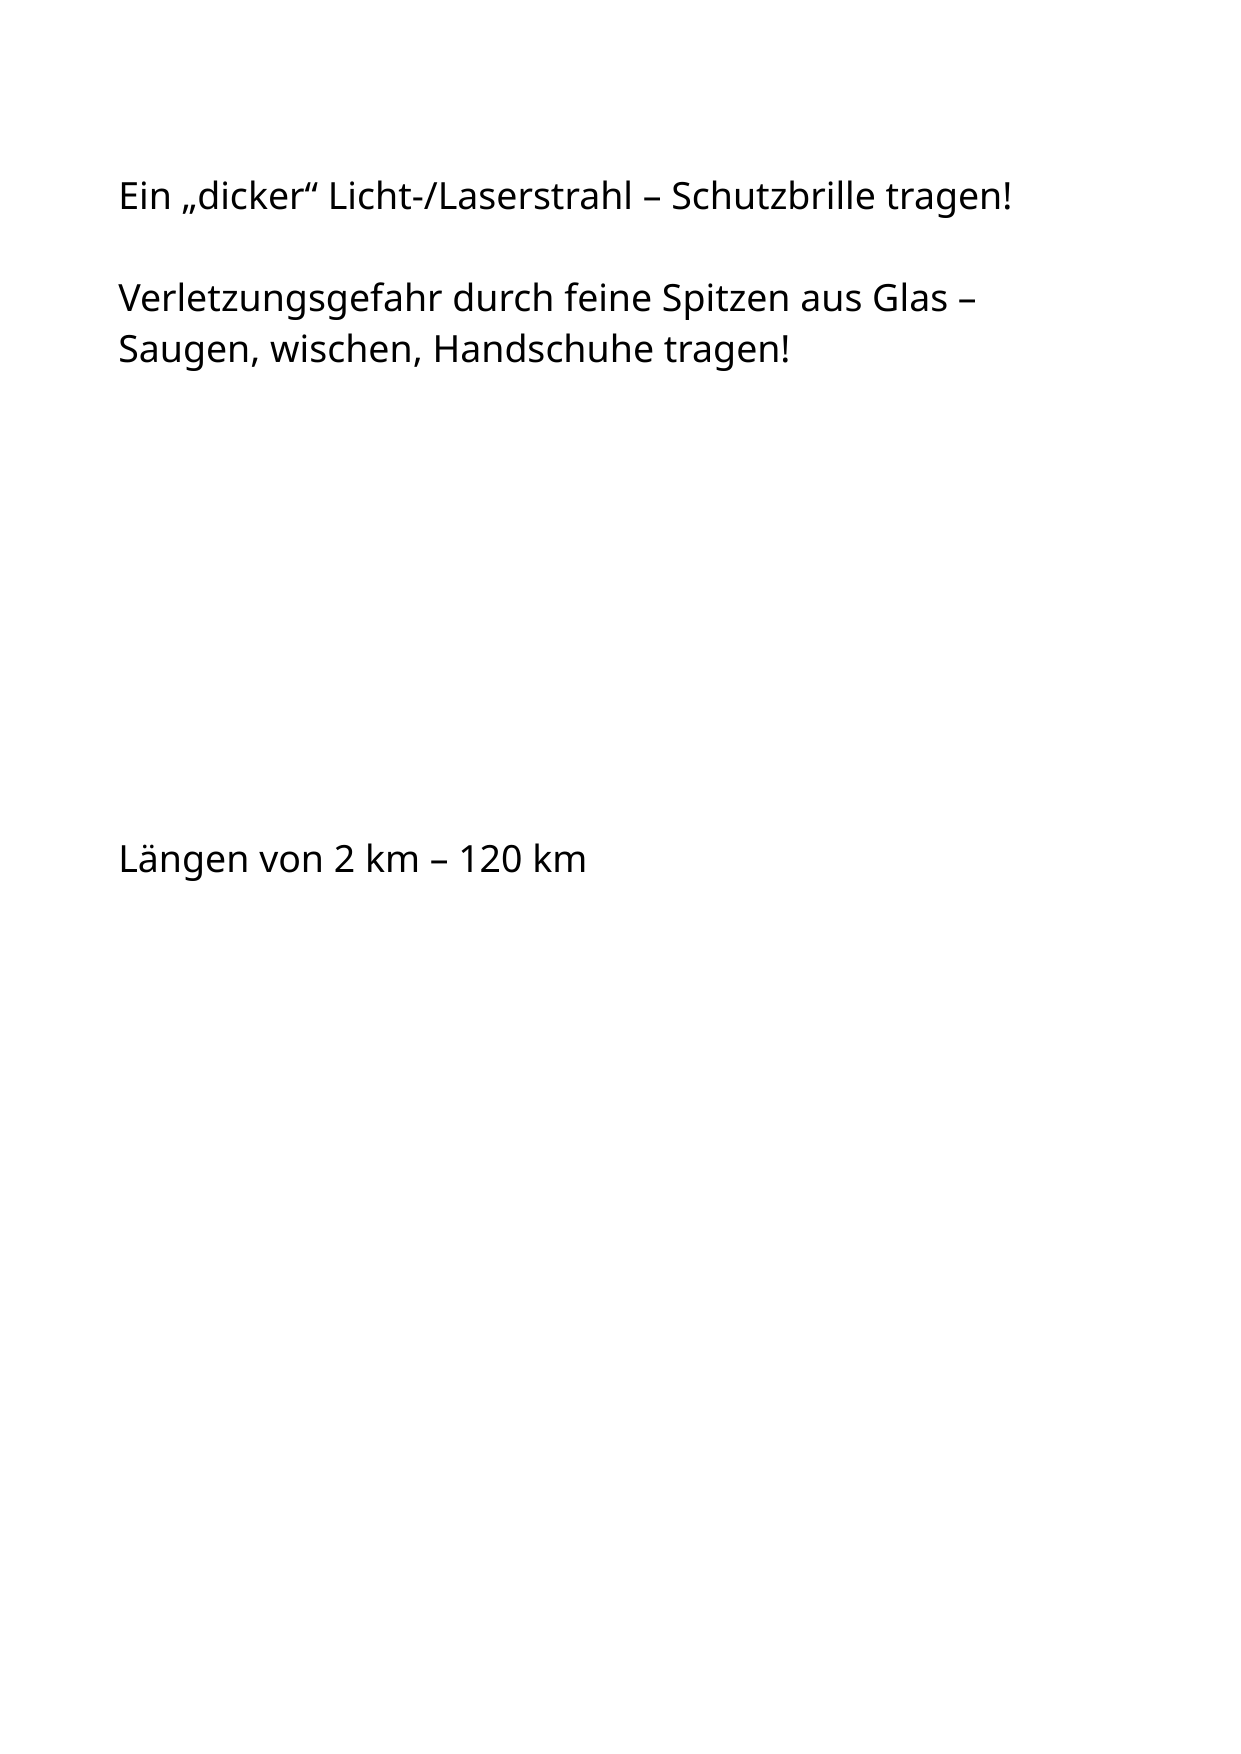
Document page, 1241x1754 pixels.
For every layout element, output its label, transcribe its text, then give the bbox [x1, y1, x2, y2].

text Längen von 2 km – 120 km [118, 373, 1122, 935]
text Ein „dicker“ Licht-/Laserstrahl – Schutzbrille tragen! Verletzungsgefahr durch feine Spitzen aus Glas – Saugen, wischen, Handschuhe tragen! [118, 118, 1122, 373]
